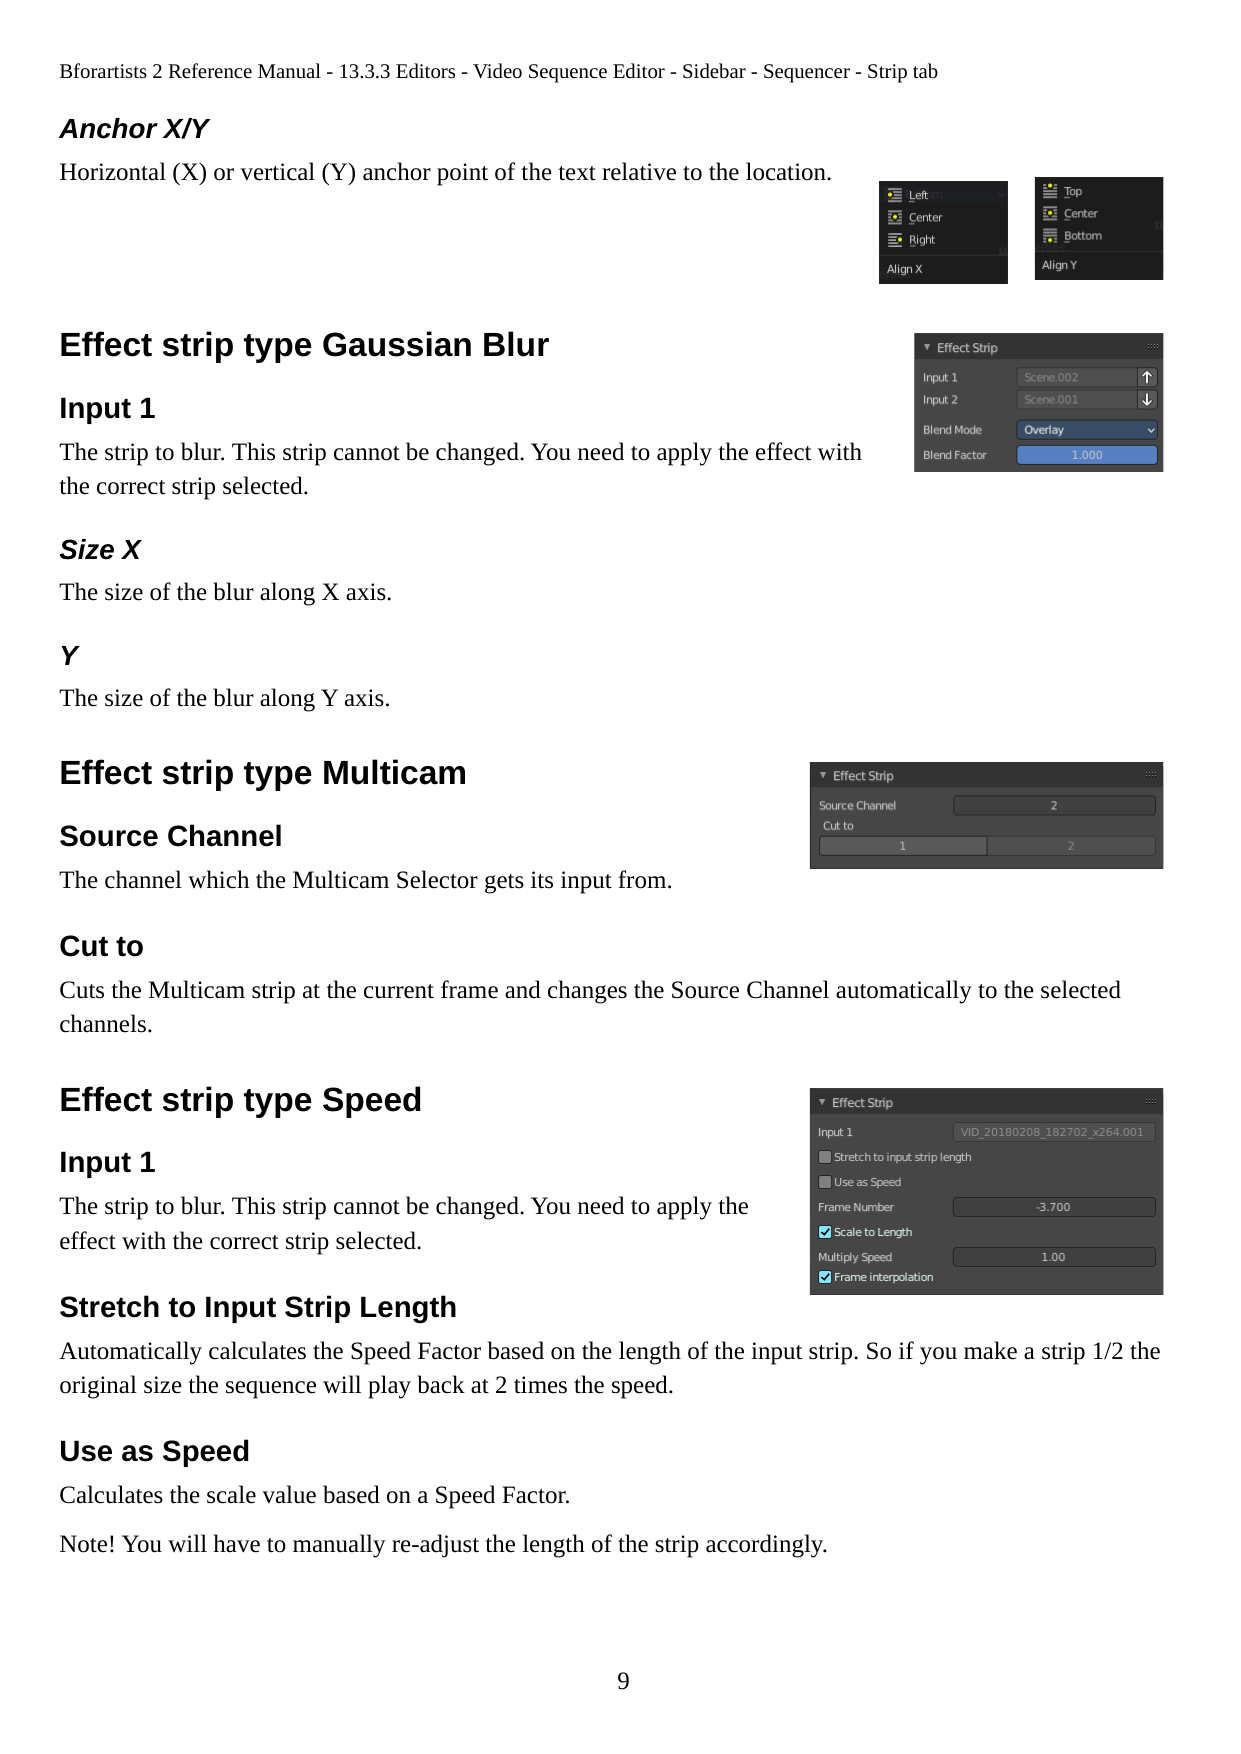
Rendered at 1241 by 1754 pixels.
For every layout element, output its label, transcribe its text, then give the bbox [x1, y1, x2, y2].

subtitle Effect strip type Gaussian Blur [59, 325, 1181, 364]
subtitle Source Channel [59, 819, 809, 853]
text The size of the blur along Y axis. [59, 683, 1181, 712]
text Horizontal (X) or vertical (Y) anchor point of the text relative to the location. [59, 157, 1181, 186]
subtitle Y [59, 639, 1181, 671]
text Calculates the scale value based on a Speed Factor. [59, 1480, 1181, 1509]
subtitle Size X [59, 533, 1181, 565]
picture [809, 1088, 1164, 1295]
subtitle [1164, 819, 1181, 853]
picture [914, 333, 1164, 472]
text The strip to blur. This strip cannot be changed. You need to apply the effect with the correct strip selected. [59, 1191, 809, 1255]
picture [879, 181, 1008, 284]
subtitle [1164, 391, 1181, 424]
subtitle Effect strip type Multicam [59, 753, 1181, 792]
text Cuts the Multicam strip at the current frame and changes the Source Channel automatically to the selected channels. [59, 975, 1181, 1038]
picture [1034, 177, 1164, 280]
picture [809, 762, 1164, 869]
subtitle Input 1 [59, 1145, 809, 1179]
subtitle Use as Speed [59, 1434, 1181, 1468]
text Automatically calculates the Speed Factor based on the length of the input strip. So if you make a strip 1/2 the original size the sequence will play back at 2 times the speed. [59, 1336, 1181, 1399]
text The channel which the Multicam Selector gets its input from. [59, 865, 1181, 894]
subtitle Anchor X/Y [59, 113, 1181, 144]
text The size of the blur along X axis. [59, 577, 1181, 606]
subtitle [1164, 1145, 1181, 1179]
text The strip to blur. This strip cannot be changed. You need to apply the effect with the correct strip selected. [59, 437, 1181, 500]
subtitle Effect strip type Speed [59, 1079, 1181, 1118]
subtitle Cut to [59, 929, 1181, 963]
subtitle Stretch to Input Strip Length [59, 1289, 1181, 1323]
text Note! You will have to manually re-adjust the length of the strip accordingly. [59, 1529, 1181, 1558]
subtitle Input 1 [59, 391, 914, 424]
